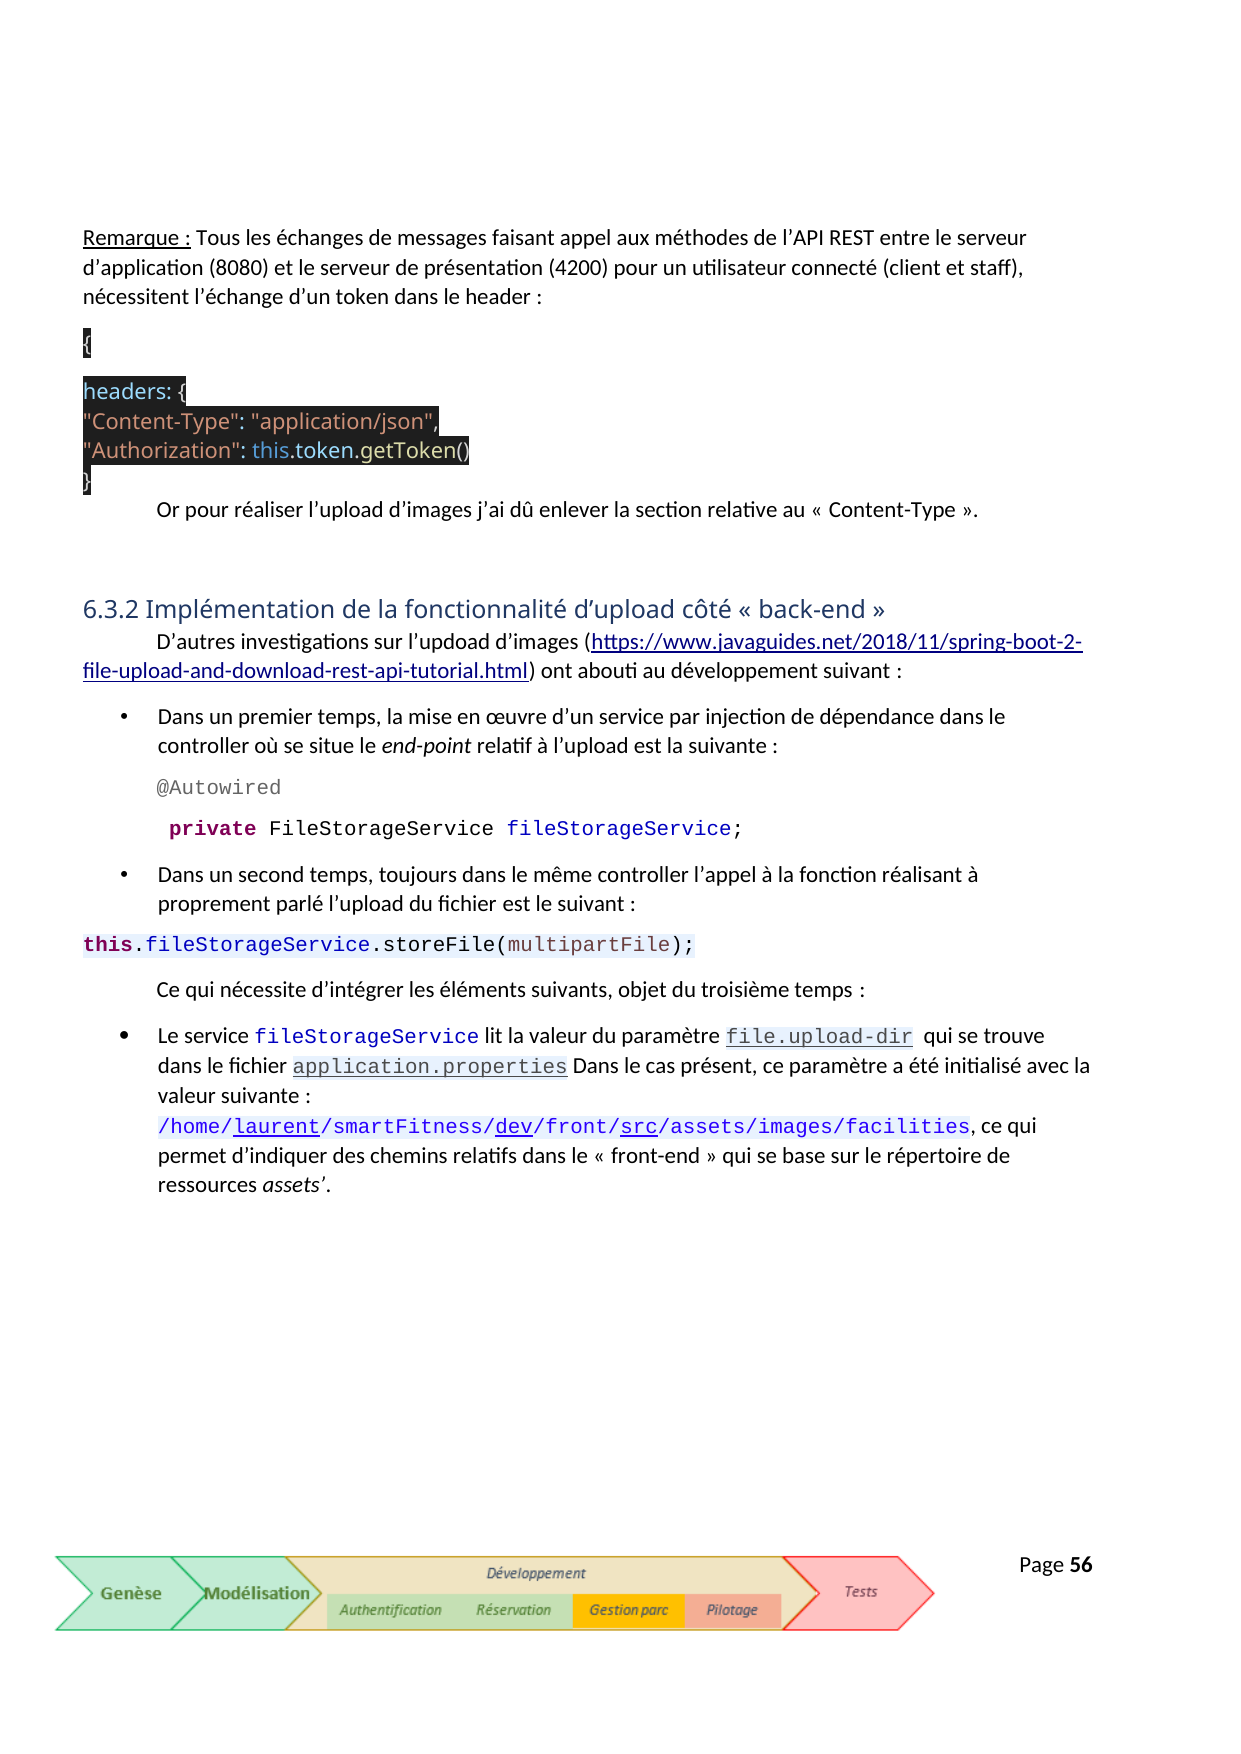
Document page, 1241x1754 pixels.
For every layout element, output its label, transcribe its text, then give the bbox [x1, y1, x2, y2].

text { [83, 328, 1092, 358]
list Dans un second temps, toujours dans le même controller l’appel à la fonction réalisant à proprement parlé l’upload du fichier est le suivant : [120, 860, 1092, 917]
text @Autowired [83, 777, 1092, 801]
text Ce qui nécessite d’intégrer les éléments suivants, objet du troisième temps : [83, 976, 1092, 1004]
text "Content-Type": "application/json", [83, 406, 1092, 436]
list Le service fileStorageService lit la valeur du paramètre file.upload-dir qui se trouve dans le fichier application.properties Dans le cas présent, ce paramètre a été initialisé avec la valeur suivante : /home/laurent/smartFitness/dev/front/src/assets/images/facilities, ce qui permet d’indiquer des chemins relatifs dans le « front-end » qui se base sur le répertoire de ressources assets’. [120, 1022, 1092, 1198]
subtitle 6.3.2 Implémentation de la fonctionnalité d’upload côté « back-end » [83, 591, 1092, 625]
text D’autres investigations sur l’updoad d’images (https://www.javaguides.net/2018/11/spring-boot-2-file-upload-and-download-rest-api-tutorial.html) ont abouti au développement suivant : [83, 627, 1092, 684]
text Or pour réaliser l’upload d’images j’ai dû enlever la section relative au « Content-Type ». [83, 495, 1092, 523]
text "Authorization": this.token.getToken() [83, 436, 1092, 465]
text this.fileStorageService.storeFile(multipartFile); [83, 934, 1092, 958]
text Remarque : Tous les échanges de messages faisant appel aux méthodes de l’API REST entre le serveur d’application (8080) et le serveur de présentation (4200) pour un utilisateur connecté (client et staff), nécessitent l’échange d’un token dans le header : [83, 223, 1092, 310]
text headers: { [83, 376, 1092, 406]
list Dans un premier temps, la mise en œuvre d’un service par injection de dépendance dans le controller où se situe le end-point relatif à l’upload est la suivante : [120, 702, 1092, 759]
text private FileStorageService fileStorageService; [83, 818, 1092, 842]
text } [83, 465, 1092, 495]
